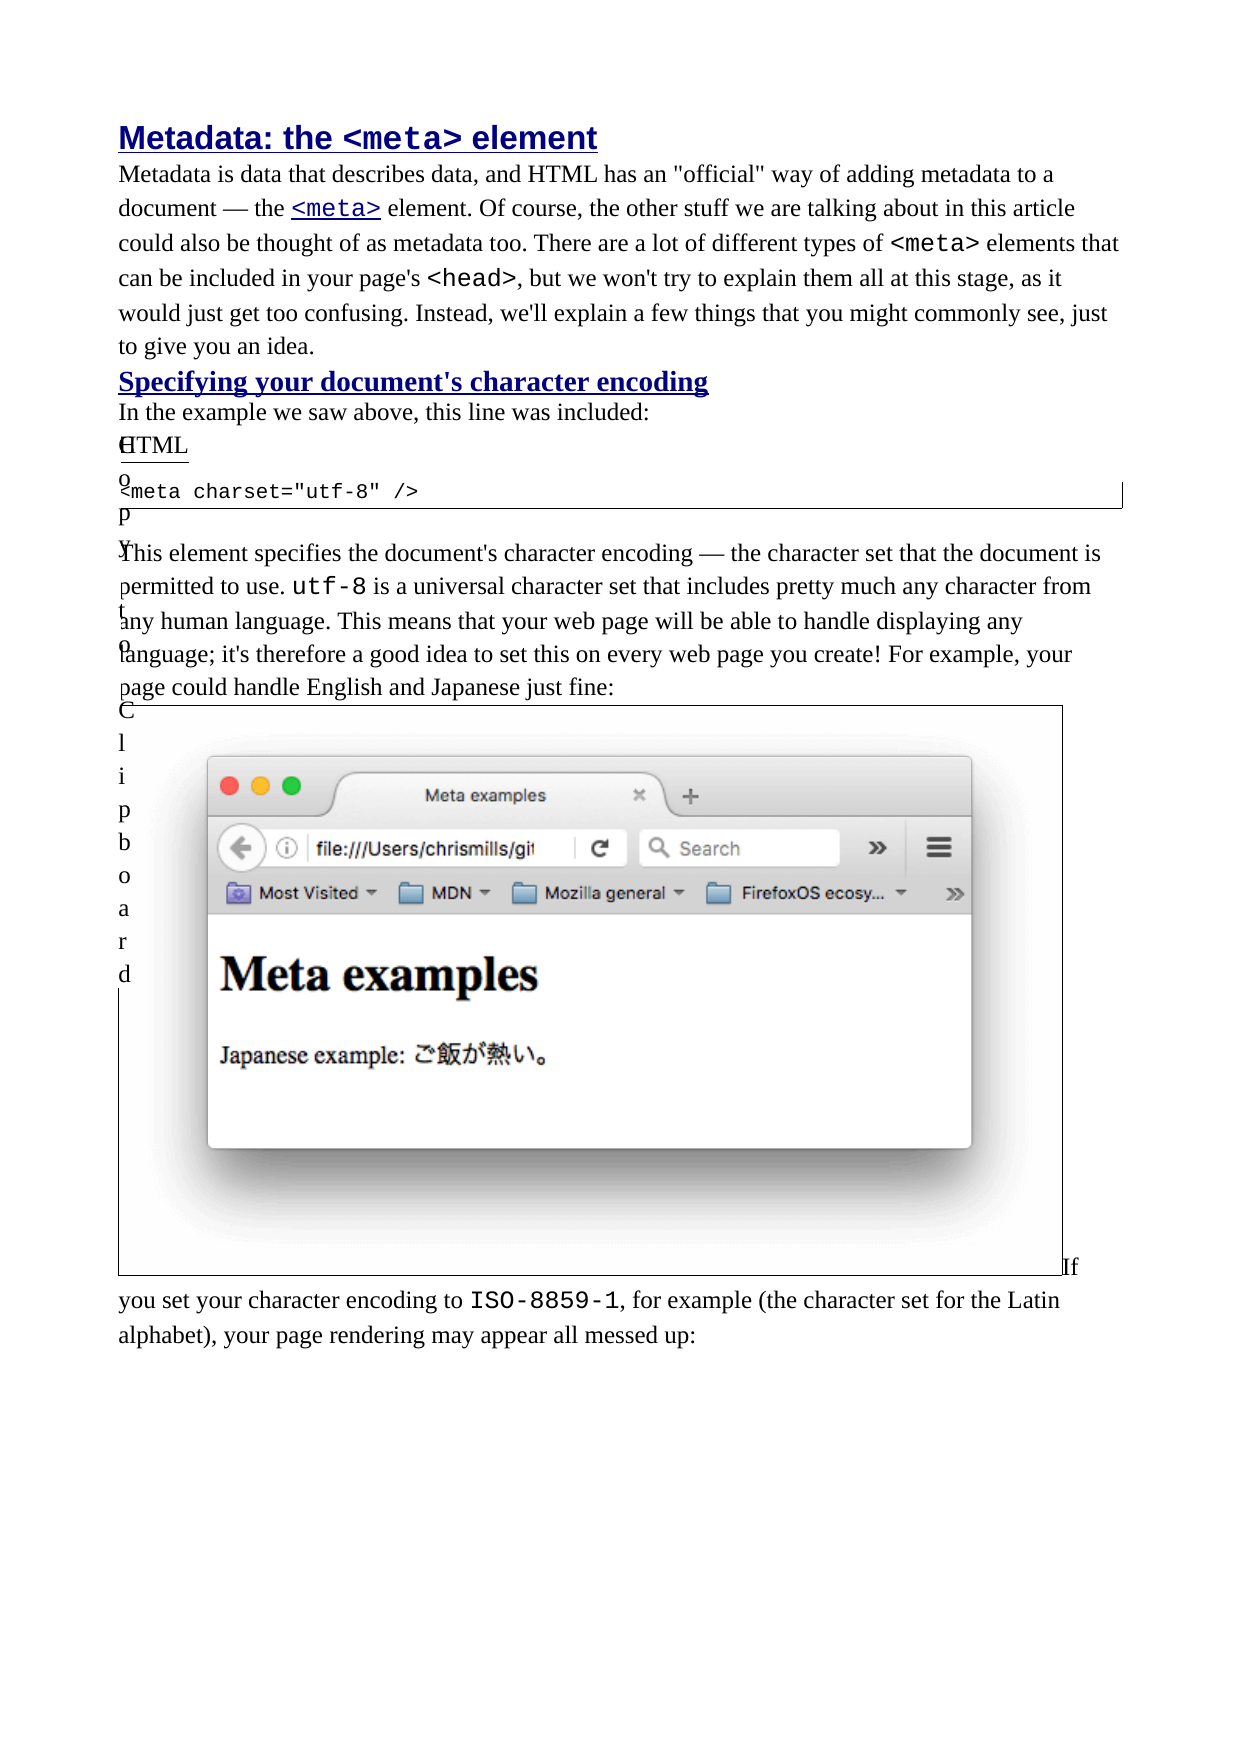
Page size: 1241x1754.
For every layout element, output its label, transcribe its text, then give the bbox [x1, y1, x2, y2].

text If you set your character encoding to ISO-8859-1, for example (the character set for the Latin alphabet), your page rendering may appear all messed up: [118, 705, 1122, 1349]
text Metadata is data that describes data, and HTML has an "official" way of adding metadata to a document — the <meta> element. Of course, the other stuff we are talking about in this article could also be thought of as metadata too. There are a lot of different types of <meta> elements that can be included in your page's <head>, but we won't try to explain them all at this stage, as it would just get too confusing. Instead, we'll explain a few things that you might commonly see, just to give you an idea. [118, 159, 1122, 360]
text HTML [121, 431, 1122, 462]
subtitle Metadata: the <meta> element [118, 118, 1122, 159]
picture [122, 840, 127, 849]
text This element specifies the document's character encoding — the character set that the document is permitted to use. utf-8 is a universal character set that includes pretty much any character from any human language. This means that your web page will be able to handle displaying any language; it's therefore a good idea to set this on every web page you create! For example, your page could handle English and Japanese just fine: [121, 538, 1122, 701]
picture [121, 707, 1059, 1273]
text In the example we saw above, this line was included: [118, 397, 1122, 426]
picture [122, 807, 127, 816]
text <meta charset="utf-8" /> [121, 482, 1122, 508]
subtitle Specifying your document's character encoding [118, 364, 1122, 397]
